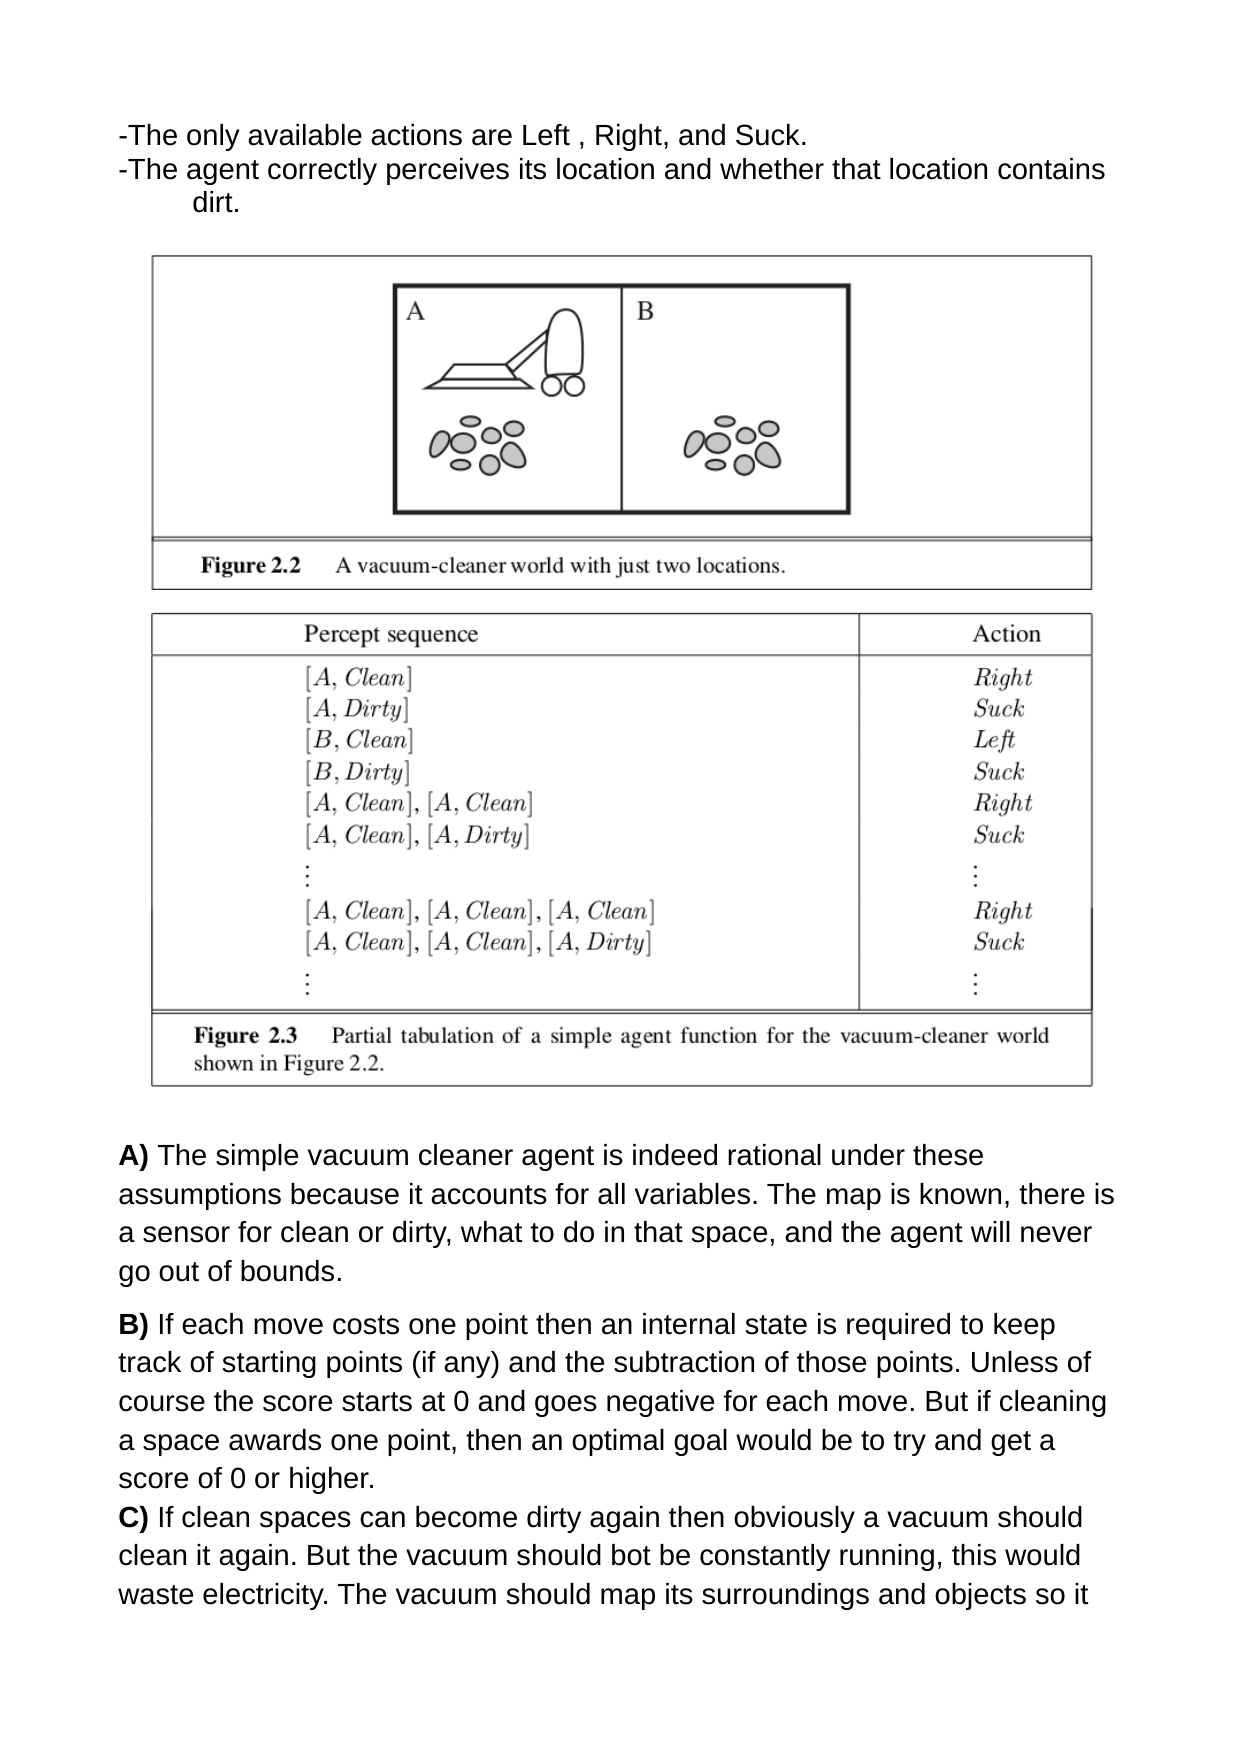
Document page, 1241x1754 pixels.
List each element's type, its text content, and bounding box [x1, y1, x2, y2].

picture [118, 252, 1123, 1105]
text A) The simple vacuum cleaner agent is indeed rational under these assumptions because it accounts for all variables. The map is known, there is a sensor for clean or dirty, what to do in that space, and the agent will never go out of bounds. [118, 1138, 1122, 1287]
text B) If each move costs one point then an internal state is required to keep track of starting points (if any) and the subtraction of those points. Unless of course the score starts at 0 and goes negative for each move. But if cleaning a space awards one point, then an optimal goal would be to try and get a score of 0 or higher. [118, 1307, 1122, 1494]
text C) If clean spaces can become dirty again then obviously a vacuum should clean it again. But the vacuum should bot be constantly running, this would waste electricity. The vacuum should map its surroundings and objects so it [118, 1499, 1122, 1610]
text -The only available actions are Left , Right, and Suck. -The agent correctly perceives its location and whether that location contains dirt. [118, 118, 1122, 219]
